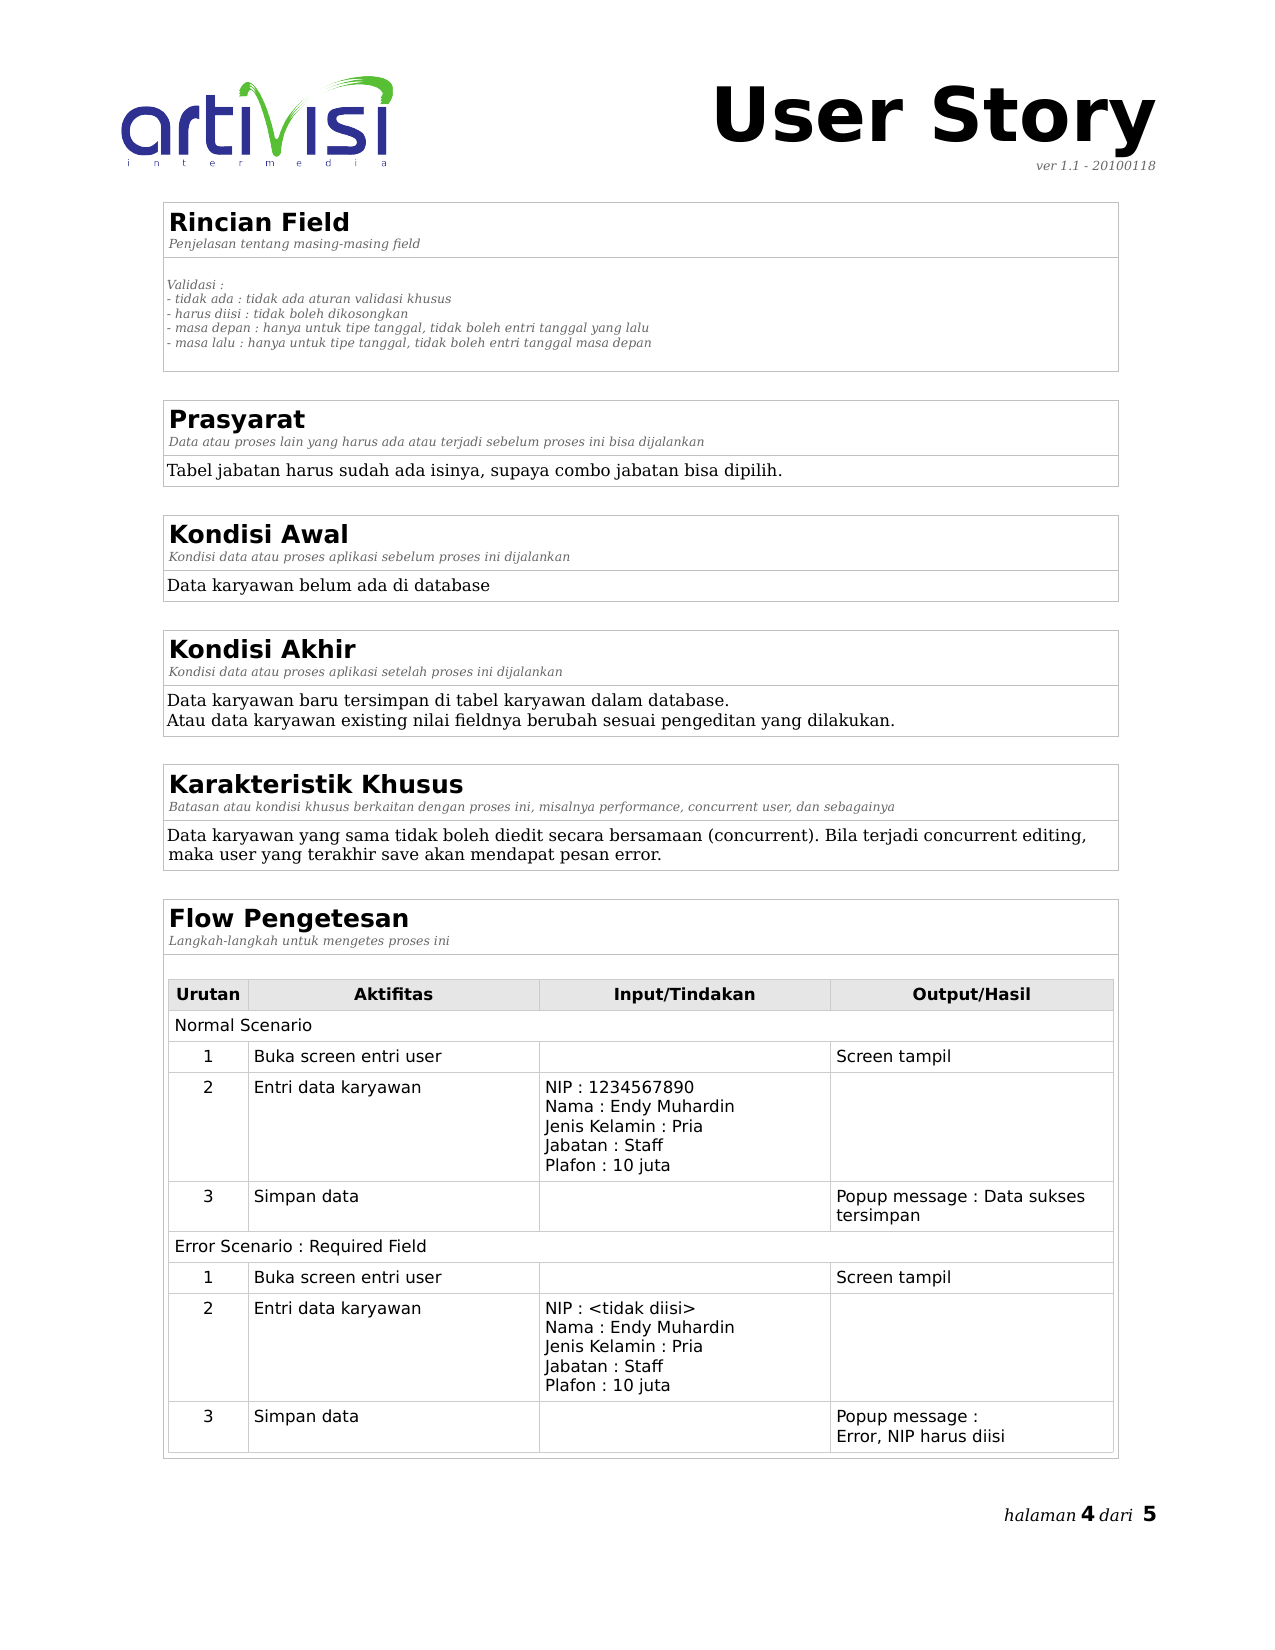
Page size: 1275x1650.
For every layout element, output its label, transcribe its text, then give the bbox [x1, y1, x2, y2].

table_cell Screen tampil [831, 1263, 1113, 1293]
table_cell NIP : <tidak diisi> Nama : Endy Muhardin Jenis Kelamin : Pria Jabatan : Staff Plafon : 10 juta [540, 1294, 830, 1401]
table_cell 3 [169, 1182, 248, 1231]
table_cell 2 [169, 1073, 248, 1181]
table_header Karakteristik Khusus Batasan atau kondisi khusus berkaitan dengan proses ini, misalnya performance, concurrent user, dan sebagainya [164, 765, 1118, 820]
table_cell [540, 1263, 830, 1293]
table_cell Data karyawan baru tersimpan di tabel karyawan dalam database. Atau data karyawan existing nilai fieldnya berubah sesuai pengeditan yang dilakukan. [164, 686, 1118, 736]
table_header Aktifitas [249, 980, 539, 1010]
table_cell [540, 1402, 830, 1452]
table_cell Tabel jabatan harus sudah ada isinya, supaya combo jabatan bisa dipilih. [164, 456, 1118, 486]
table_cell Buka screen entri user [249, 1042, 539, 1072]
table_cell [540, 1182, 830, 1231]
table_header Kondisi Akhir Kondisi data atau proses aplikasi setelah proses ini dijalankan [164, 631, 1118, 685]
table_cell Error Scenario : Required Field [169, 1232, 1113, 1262]
table_cell [540, 1042, 830, 1072]
table_cell Popup message : Data sukses tersimpan [831, 1182, 1113, 1231]
table_cell Simpan data [249, 1402, 539, 1452]
table_cell Popup message : Error, NIP harus diisi [831, 1402, 1113, 1452]
table_cell 3 [169, 1402, 248, 1452]
table_header Urutan [169, 980, 248, 1010]
table_cell [831, 1294, 1113, 1401]
table_header Output/Hasil [831, 980, 1113, 1010]
table_header Prasyarat Data atau proses lain yang harus ada atau terjadi sebelum proses ini bisa dijalankan [164, 401, 1118, 455]
table_cell 1 [169, 1042, 248, 1072]
table_cell [831, 1073, 1113, 1181]
table_cell Simpan data [249, 1182, 539, 1231]
table_cell [164, 955, 1118, 1457]
table_cell Entri data karyawan [249, 1294, 539, 1401]
table_header Kondisi Awal Kondisi data atau proses aplikasi sebelum proses ini dijalankan [164, 516, 1118, 570]
table_cell Data karyawan belum ada di database [164, 571, 1118, 601]
table_cell Normal Scenario [169, 1011, 1113, 1041]
table_cell 1 [169, 1263, 248, 1293]
table_cell NIP : 1234567890 Nama : Endy Muhardin Jenis Kelamin : Pria Jabatan : Staff Plafon : 10 juta [540, 1073, 830, 1181]
table_header Input/Tindakan [540, 980, 830, 1010]
table_cell Validasi : - tidak ada : tidak ada aturan validasi khusus - harus diisi : tidak boleh dikosongkan - masa depan : hanya untuk tipe tanggal, tidak boleh entri tanggal yang lalu - masa lalu : hanya untuk tipe tanggal, tidak boleh entri tanggal masa depan [164, 258, 1118, 371]
table_cell Buka screen entri user [249, 1263, 539, 1293]
table_cell 2 [169, 1294, 248, 1401]
table_header Rincian Field Penjelasan tentang masing-masing field [164, 203, 1118, 257]
table_cell Entri data karyawan [249, 1073, 539, 1181]
picture [118, 72, 395, 171]
table_cell Screen tampil [831, 1042, 1113, 1072]
table_header Flow Pengetesan Langkah-langkah untuk mengetes proses ini [164, 900, 1118, 954]
table_cell Data karyawan yang sama tidak boleh diedit secara bersamaan (concurrent). Bila terjadi concurrent editing, maka user yang terakhir save akan mendapat pesan error. [164, 821, 1118, 870]
